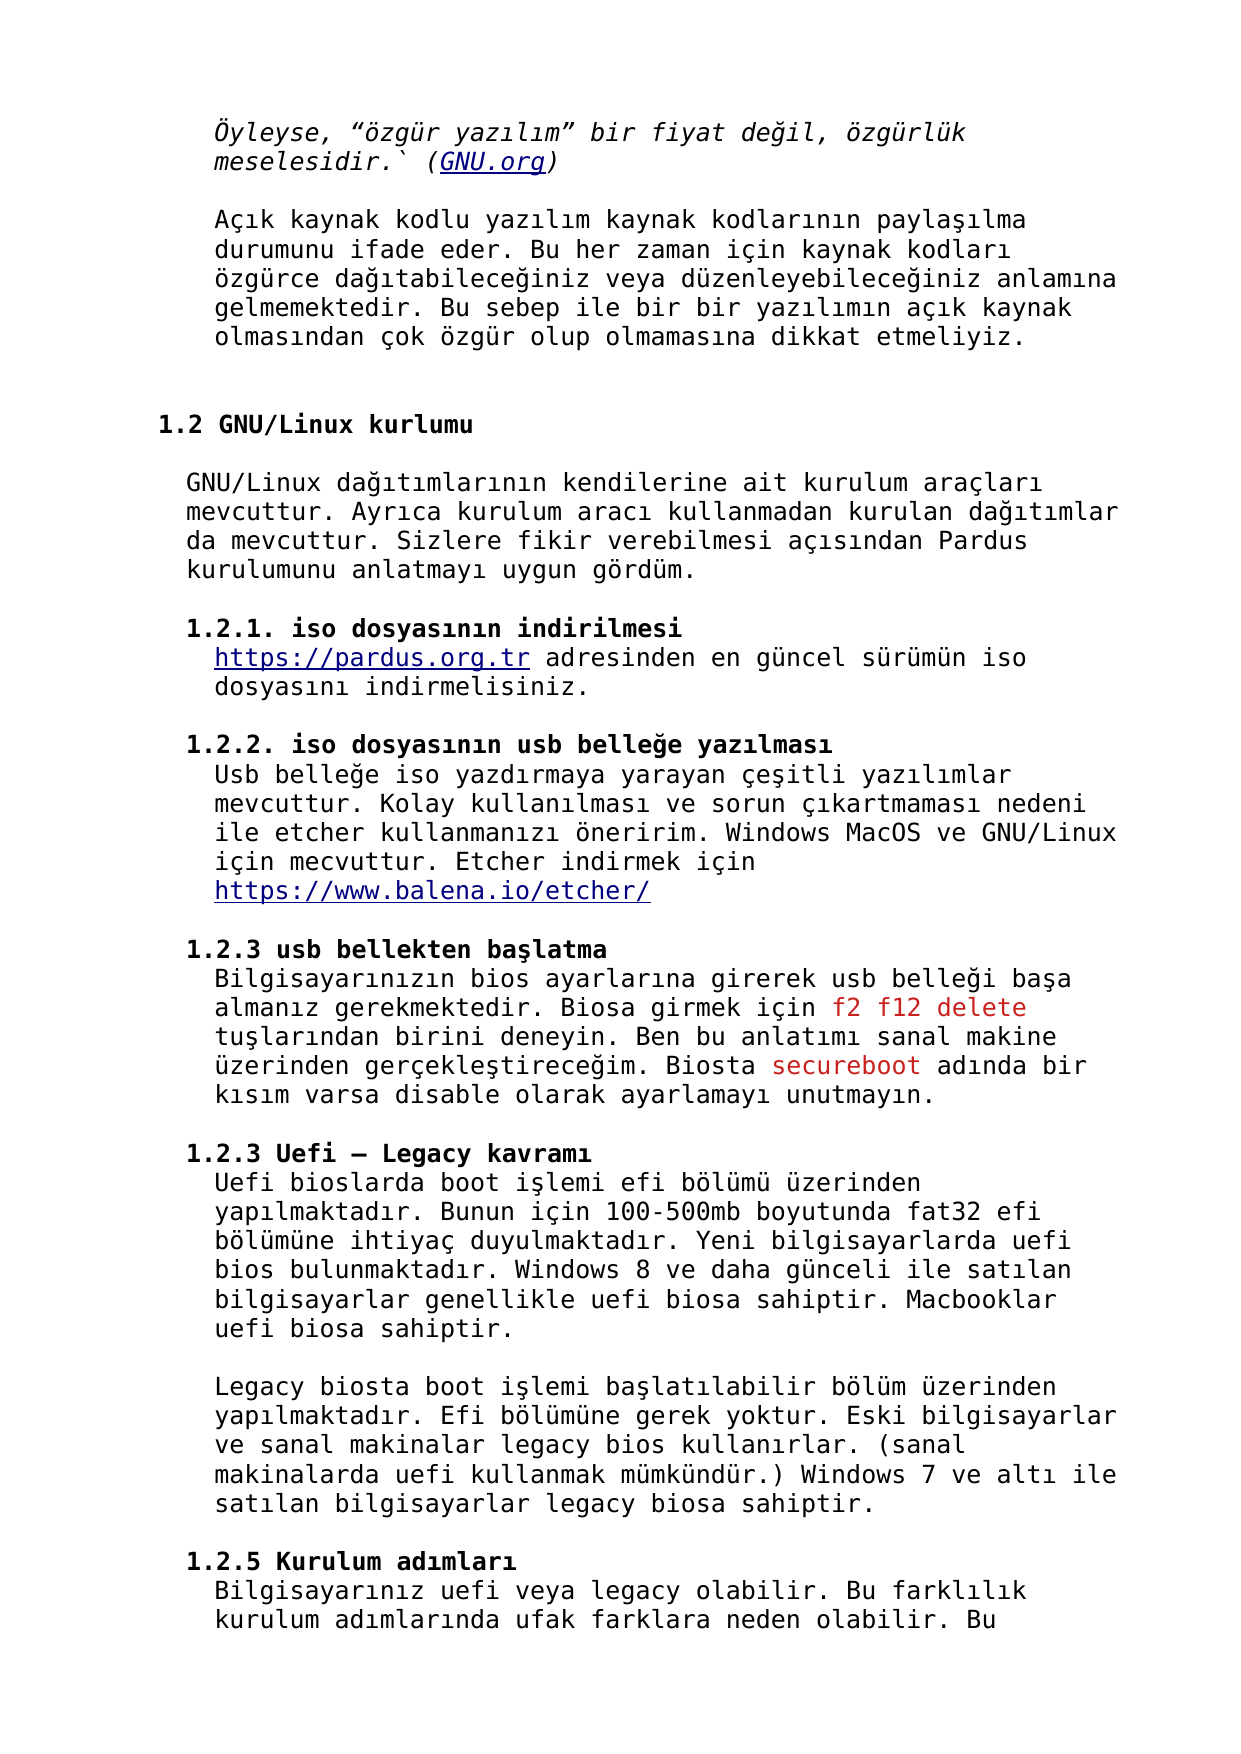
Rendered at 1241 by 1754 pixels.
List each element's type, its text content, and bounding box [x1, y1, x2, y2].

text Açık kaynak kodlu yazılım kaynak kodlarının paylaşılma durumunu ifade eder. Bu her zaman için kaynak kodları özgürce dağıtabileceğiniz veya düzenleyebileceğiniz anlamına gelmemektedir. Bu sebep ile bir bir yazılımın açık kaynak olmasından çok özgür olup olmamasına dikkat etmeliyiz. [214, 206, 1123, 351]
text Öyleyse, “özgür yazılım” bir fiyat değil, özgürlük meselesidir.` (GNU.org) [214, 118, 1123, 176]
text Uefi bioslarda boot işlemi efi bölümü üzerinden yapılmaktadır. Bunun için 100-500mb boyutunda fat32 efi bölümüne ihtiyaç duyulmaktadır. Yeni bilgisayarlarda uefi bios bulunmaktadır. Windows 8 ve daha günceli ile satılan bilgisayarlar genellikle uefi biosa sahiptir. Macbooklar uefi biosa sahiptir. [214, 1168, 1123, 1343]
text GNU/Linux dağıtımlarının kendilerine ait kurulum araçları mevcuttur. Ayrıca kurulum aracı kullanmadan kurulan dağıtımlar da mevcuttur. Sizlere fikir verebilmesi açısından Pardus kurulumunu anlatmayı uygun gördüm. [186, 468, 1123, 585]
text 1.2.5 Kurulum adımları [186, 1547, 1123, 1576]
text Legacy biosta boot işlemi başlatılabilir bölüm üzerinden yapılmaktadır. Efi bölümüne gerek yoktur. Eski bilgisayarlar ve sanal makinalar legacy bios kullanırlar. (sanal makinalarda uefi kullanmak mümkündür.) Windows 7 ve altı ile satılan bilgisayarlar legacy biosa sahiptir. [214, 1372, 1123, 1518]
text 1.2.2. iso dosyasının usb belleğe yazılması [186, 731, 1123, 760]
text 1.2.1. iso dosyasının indirilmesi [186, 614, 1123, 643]
text 1.2 GNU/Linux kurlumu [158, 410, 1123, 439]
text Usb belleğe iso yazdırmaya yarayan çeşitli yazılımlar mevcuttur. Kolay kullanılması ve sorun çıkartmaması nedeni ile etcher kullanmanızı öneririm. Windows MacOS ve GNU/Linux için mecvuttur. Etcher indirmek için https://www.balena.io/etcher/ [214, 760, 1123, 906]
text https://pardus.org.tr adresinden en güncel sürümün iso dosyasını indirmelisiniz. [214, 643, 1123, 701]
text 1.2.3 Uefi – Legacy kavramı [186, 1139, 1123, 1168]
text 1.2.3 usb bellekten başlatma [186, 935, 1123, 964]
text Bilgisayarınızın bios ayarlarına girerek usb belleği başa almanız gerekmektedir. Biosa girmek için f2 f12 delete tuşlarından birini deneyin. Ben bu anlatımı sanal makine üzerinden gerçekleştireceğim. Biosta secureboot adında bir kısım varsa disable olarak ayarlamayı unutmayın. [214, 964, 1123, 1110]
text Bilgisayarınız uefi veya legacy olabilir. Bu farklılık kurulum adımlarında ufak farklara neden olabilir. Bu [214, 1576, 1123, 1635]
